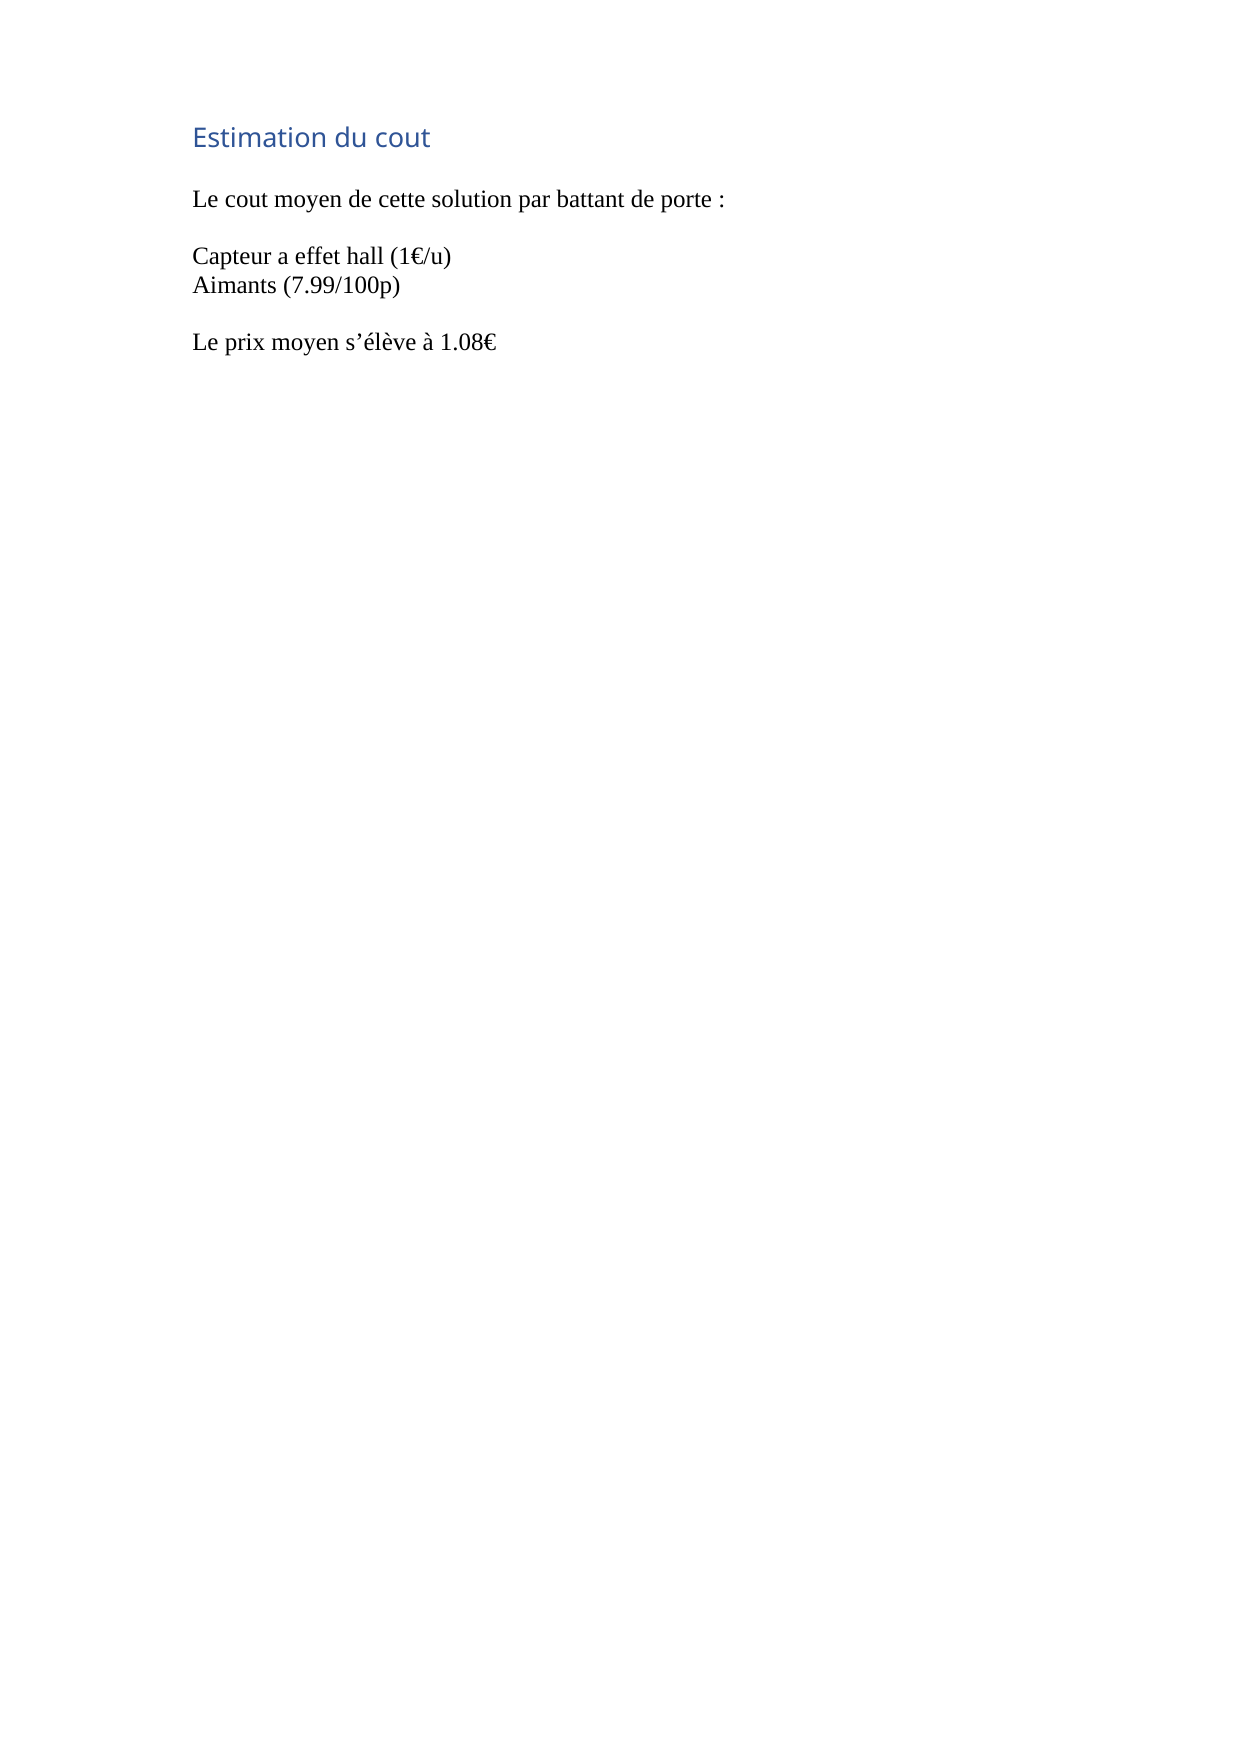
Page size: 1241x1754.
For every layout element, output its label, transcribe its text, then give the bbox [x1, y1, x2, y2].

text Le prix moyen s’élève à 1.08€ [118, 327, 1122, 356]
text Capteur a effet hall (1€/u) [118, 241, 1122, 270]
subtitle Estimation du cout [118, 118, 1122, 155]
text Aimants (7.99/100p) [118, 270, 1122, 299]
text Le cout moyen de cette solution par battant de porte : [118, 184, 1122, 212]
